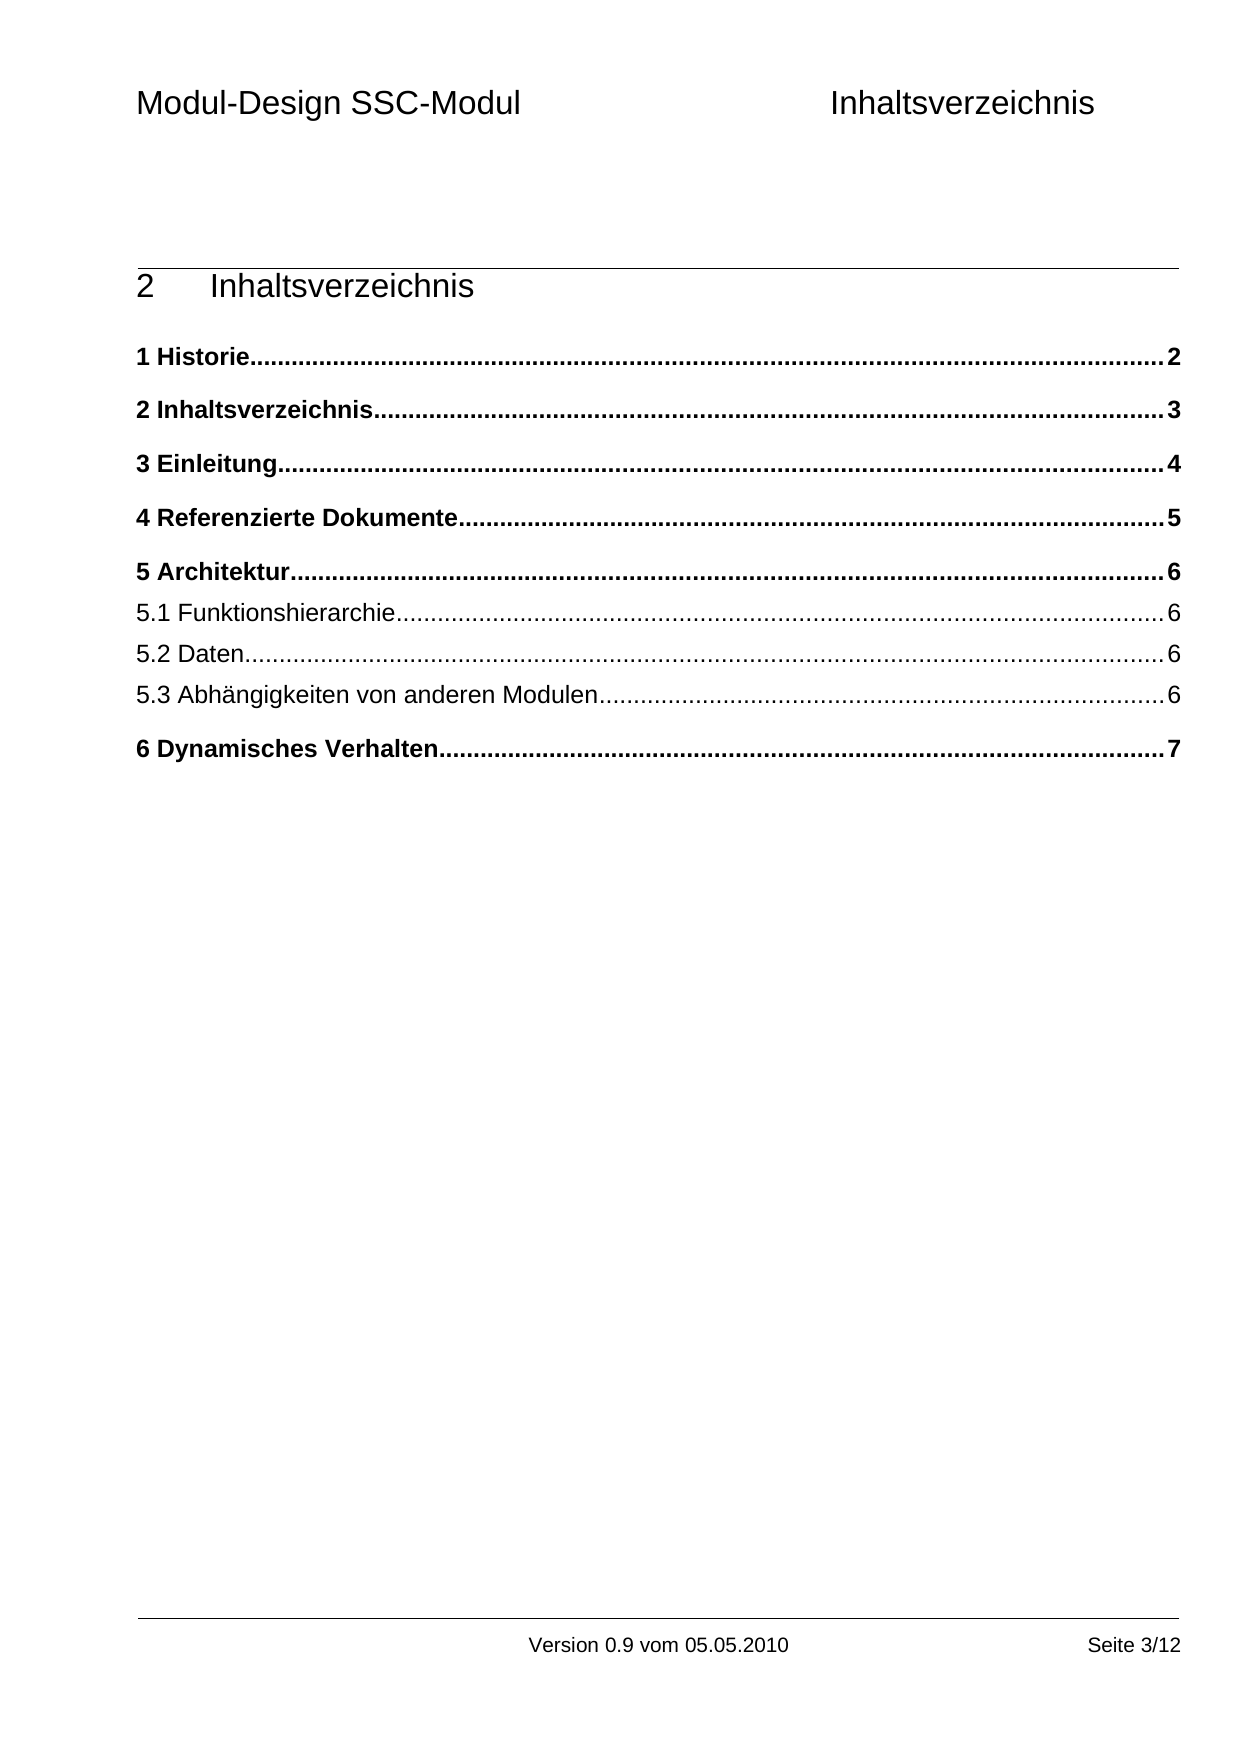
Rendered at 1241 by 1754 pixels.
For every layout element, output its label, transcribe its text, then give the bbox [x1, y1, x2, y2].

text 6 Dynamisches Verhalten 7 [136, 734, 1181, 763]
text 5.3 Abhängigkeiten von anderen Modulen 6 [136, 681, 1181, 709]
subtitle Inhaltsverzeichnis [136, 289, 1181, 304]
text 2 Inhaltsverzeichnis 3 [136, 396, 1181, 424]
text 1 Historie 2 [136, 342, 1181, 371]
text 4 Referenzierte Dokumente 5 [136, 503, 1181, 532]
text 5.2 Daten 6 [136, 639, 1181, 668]
text 3 Einleitung 4 [136, 449, 1181, 478]
text 5 Architektur 6 [136, 557, 1181, 586]
text 5.1 Funktionshierarchie 6 [136, 598, 1181, 627]
